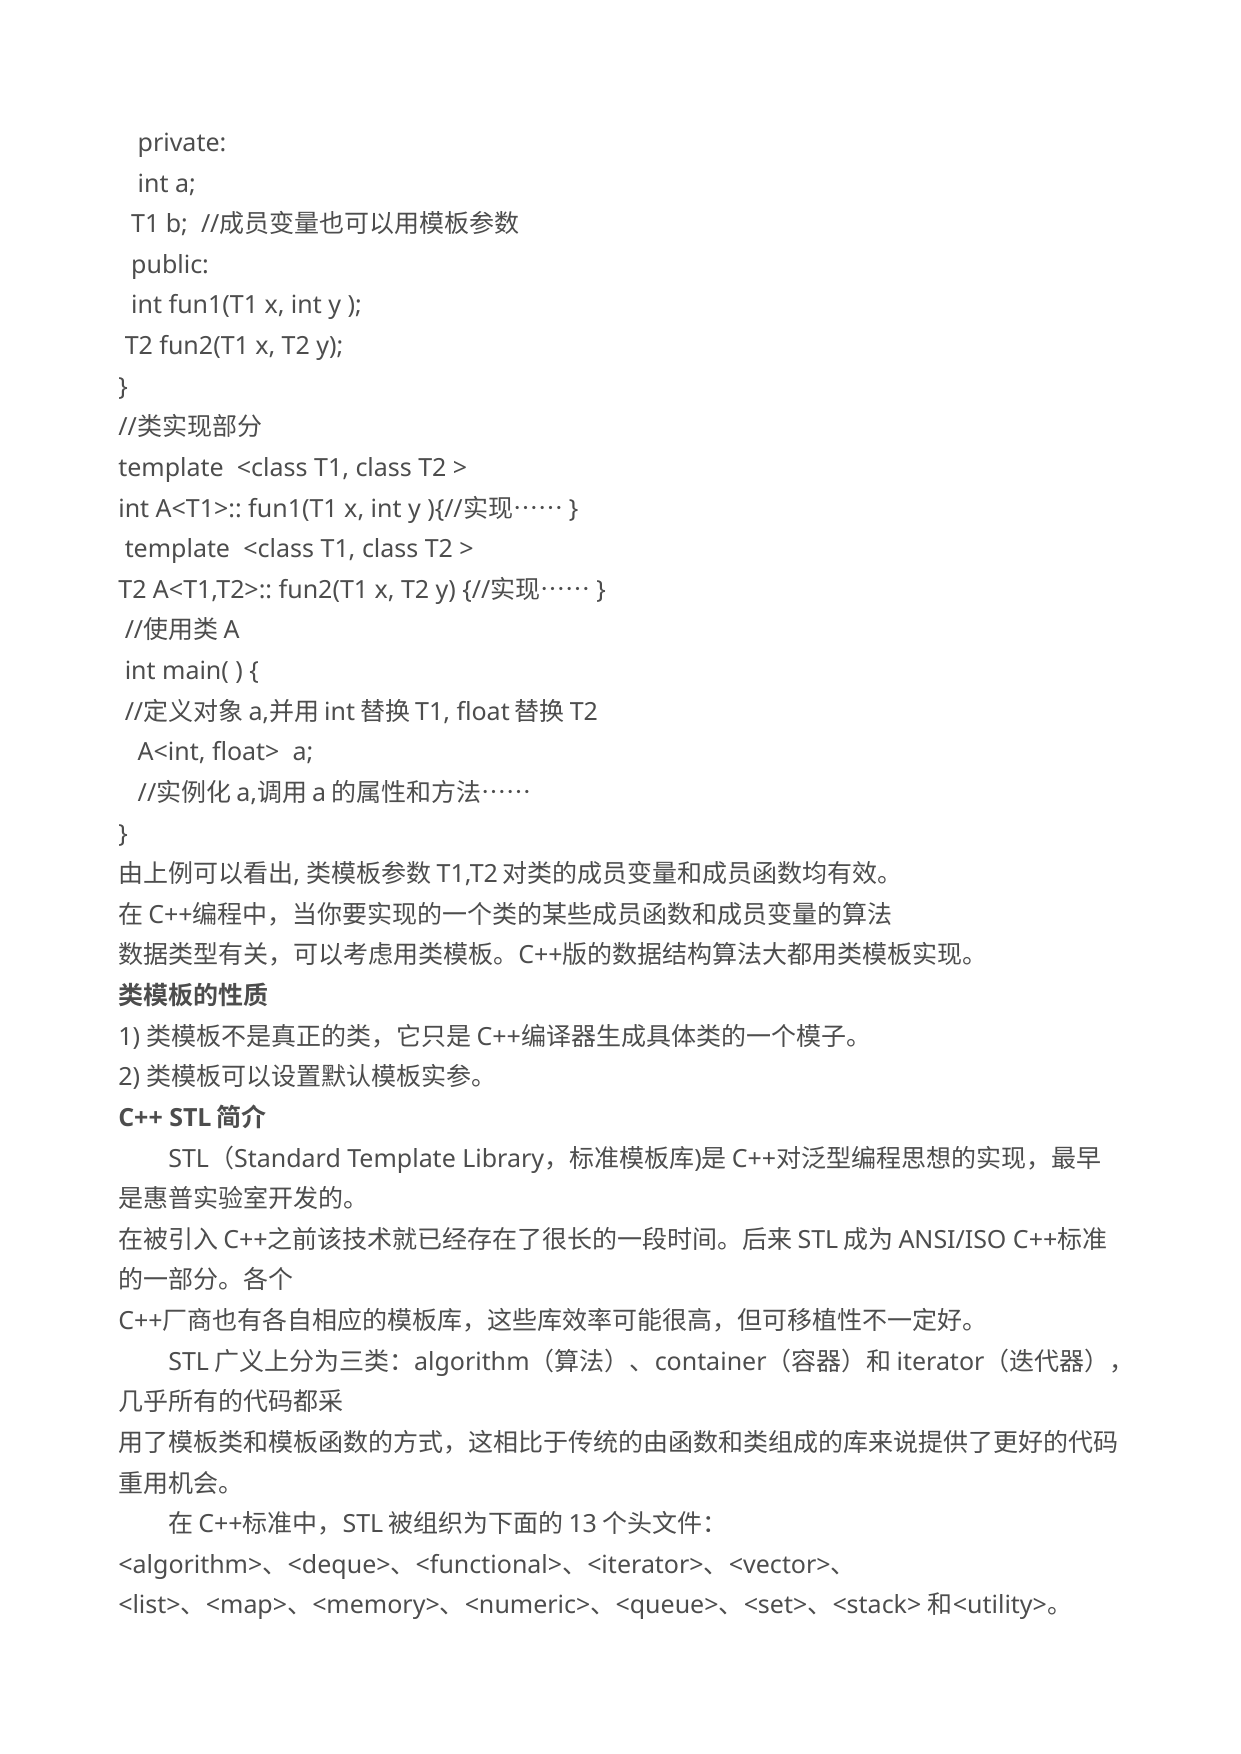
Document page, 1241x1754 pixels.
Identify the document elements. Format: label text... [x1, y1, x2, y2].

text 这里的参数模板T相当于一个占位符，当我们实例化类stack时，T会被具体的数据类型替换掉。 若定义对象S为statc类型，在实例化S时若我们将T指定int型则： 这时候类S就成为： class S { push(int) //入栈算法 pop(int) //出栈算法 } 这时我可以称class stack<参数模板 T>是类的类，通过它可以生成具体参数类型不同的类。 泛型在C++中的应用： 泛型在C++中的主要实现为模板函数和模板类。 通常使用普通的函数实现一个与数据类型有关的算法是很繁琐的，比如两个数的加法，要 考虑很多类型： int add(int a,int b) { return a+b; } float add(float a,float b) { return a+b; } 。。。。 虽然在C++中可以通过函数重载来解决这个问题，但是反复写相同算法的函数是比较辛苦的， 更重要的是函数重载是静态编译，运行时占用过多内存。 在此我们可以用C++的模板函数来表达通用型的函数，如下： template<typename T> // 模板声明 T add(T a,T b) { return a+b; } // 注意形参和返回值的类型 这时C++编译器会根据add函数的参数类型来生成一个与之对应的带具体参数类型的函数并 调用。 例如： #include <iostream> using namespace std; template <typename T> T add(T a,T b) //注意形参和返回类型 { return a+b; } void main() { int num1, num2, sum; cin>>num1>>num2; sum=add(num1,num2); //用int匹配模版参数T，若sum,num1,num2类型不一致则无法匹配。 cout<<sum; } 函数模板的性质 1) 函数模板并不是真正的函数，它只是C++编译生成具体函数的一个模子。 2) 函数模板本身并不生成函数，实际生成的函数是替换函数模板的那个函数，比如上例中的add(sum1,sum2)， 这种替换是编译期就绑定的。 3) 函数模板不是只编译一份满足多重需要，而是为每一种替换它的函数编译一份。 4) 函数模板不允许自动类型转换。 5) 函数模板不可以设置默认模板实参。比如template <typename T=0>不可以。 C++模版函数的语法 template <typename 模版参数列表…> 函数返回类型 函数名（形参列表…） 上面两行可以合并成一行。 例如： 下面的几种写法是等效的并且class 和typename是可以互换的。 template <typename T1, typename T2> T1 fun(T1, T2, int ) { //…..} template <typename T1,T2> T1 fun(T1, T2, int ) { //…..} template <class T1, class T2> T1 fun(T1, T2, int ) { //…..} template <class T1,T2> T1 fun(T1, T2, int ) { //…..} C++模版类的语法 template <class 模版参数列表…> class 类名 { //类体} 成员的实现… 例如： //类声明部分，有两个模板参数T1，T2 template <class T1, class T2 > class A { private: int a; T1 b; //成员变量也可以用模板参数 public: int fun1(T1 x, int y ); T2 fun2(T1 x, T2 y); } //类实现部分 template <class T1, class T2 > int A<T1>:: fun1(T1 x, int y ){//实现…… } template <class T1, class T2 > T2 A<T1,T2>:: fun2(T1 x, T2 y) {//实现…… } //使用类A int main( ) { //定义对象a,并用int替换T1, float替换T2 A<int, float> a; //实例化a,调用a的属性和方法…… } 由上例可以看出, 类模板参数T1,T2对类的成员变量和成员函数均有效。 在C++编程中，当你要实现的一个类的某些成员函数和成员变量的算法 数据类型有关，可以考虑用类模板。C++版的数据结构算法大都用类模板实现。 类模板的性质 1) 类模板不是真正的类，它只是C++编译器生成具体类的一个模子。 2) 类模板可以设置默认模板实参。 C++ STL简介 STL（Standard Template Library，标准模板库)是C++对泛型编程思想的实现，最早是惠普实验室开发的。 在被引入C++之前该技术就已经存在了很长的一段时间。后来STL成为ANSI/ISO C++标准的一部分。各个 C++厂商也有各自相应的模板库，这些库效率可能很高，但可移植性不一定好。 STL广义上分为三类：algorithm（算法）、container（容器）和iterator（迭代器），几乎所有的代码都采 用了模板类和模板函数的方式，这相比于传统的由函数和类组成的库来说提供了更好的代码重用机会。 在C++标准中，STL被组织为下面的13个头文件：<algorithm>、<deque>、<functional>、<iterator>、<vector>、 <list>、<map>、<memory>、<numeric>、<queue>、<set>、<stack> 和<utility>。 1) 算法（algorithm） STL提供了大约100个实现算法的模版函数，算法部分主要由头文件<algorithm>，<numeric> 和<functional>组成。 <algorithm>是所有STL头文件中最大的一个，它是由一大堆模板函数组成的，其中常用到的功能范围涉及到比较、 交换、查找、遍历操作、复制、修改、移除、反转、排序、合并等等。 <numeric>体积很小，只包括一些简单数学运算的模板函数。 <functional>中则定义了一些模板类，用以声明函数对象。 2) 容器（container）（又称集合collection） 在实际的开发过程中，数据结构本身的重要性不会逊于操作于数据结构的算法的重要性，当程序中存在着对时间要 求很高的部分时，数据结构的选择就显得更加重要。 通过设置一些模版类，STL容器对最常用的数据结构提供了支持，这些模板的参数允许指定容器中元素的数据类 型，可以将许多重复而乏味的工作简化。 如下表： [118, 118, 1122, 1621]
